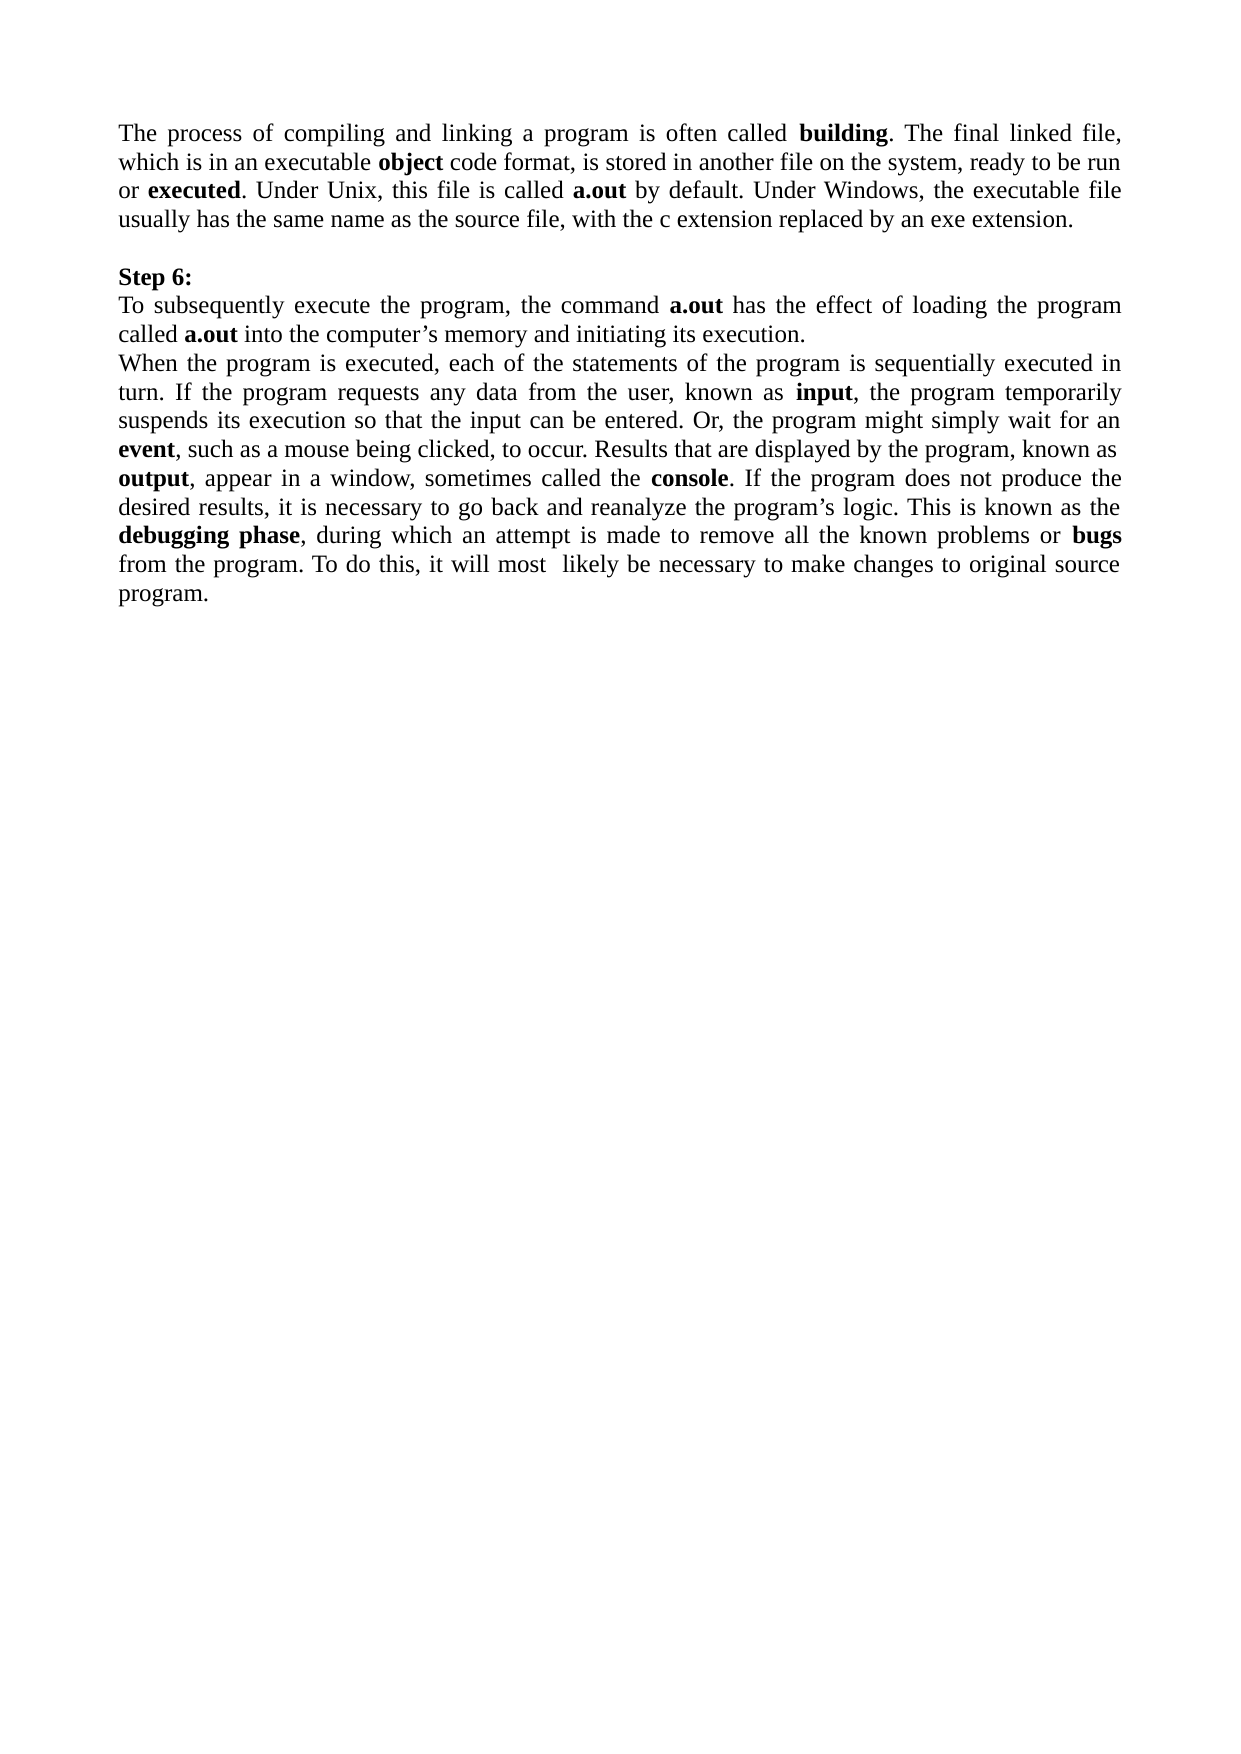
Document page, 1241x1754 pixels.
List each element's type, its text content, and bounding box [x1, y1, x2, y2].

text The process of compiling and linking a program is often called building. The final linked file, which is in an executable object code format, is stored in another file on the system, ready to be run or executed. Under Unix, this file is called a.out by default. Under Windows, the executable file usually has the same name as the source file, with the c extension replaced by an exe extension. [118, 118, 1122, 233]
text To subsequently execute the program, the command a.out has the effect of loading the program called a.out into the computer’s memory and initiating its execution. [118, 291, 1122, 348]
text When the program is executed, each of the statements of the program is sequentially executed in turn. If the program requests any data from the user, known as input, the program temporarily suspends its execution so that the input can be entered. Or, the program might simply wait for an event, such as a mouse being clicked, to occur. Results that are displayed by the program, known as [118, 348, 1122, 463]
text Step 6: [118, 262, 1122, 291]
text output, appear in a window, sometimes called the console. If the program does not produce the desired results, it is necessary to go back and reanalyze the program’s logic. This is known as the debugging phase, during which an attempt is made to remove all the known problems or bugs from the program. To do this, it will most likely be necessary to make changes to original source program. [118, 463, 1122, 607]
